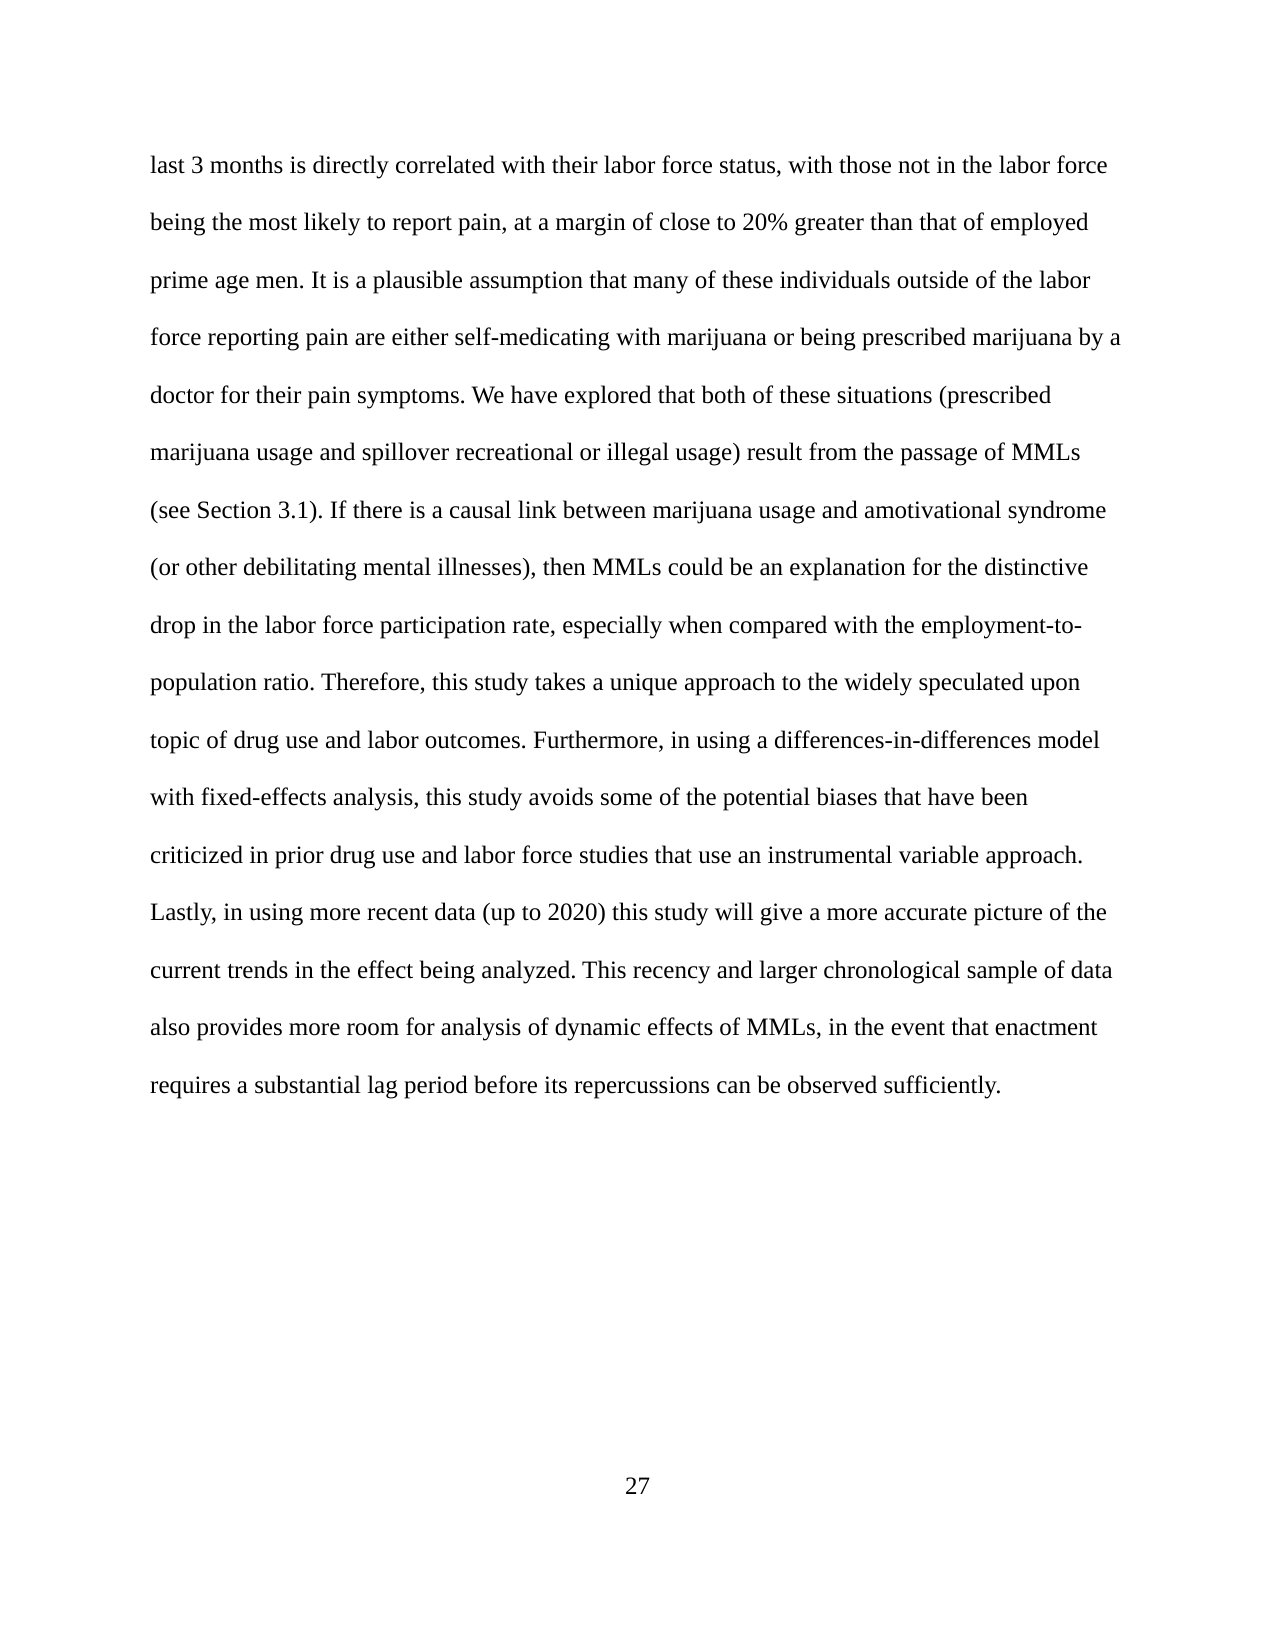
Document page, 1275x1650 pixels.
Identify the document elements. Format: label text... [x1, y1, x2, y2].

text last 3 months is directly correlated with their labor force status, with those not in the labor force being the most likely to report pain, at a margin of close to 20% greater than that of employed prime age men. It is a plausible assumption that many of these individuals outside of the labor force reporting pain are either self-medicating with marijuana or being prescribed marijuana by a doctor for their pain symptoms. We have explored that both of these situations (prescribed marijuana usage and spillover recreational or illegal usage) result from the passage of MMLs (see Section 3.1). If there is a causal link between marijuana usage and amotivational syndrome (or other debilitating mental illnesses), then MMLs could be an explanation for the distinctive drop in the labor force participation rate, especially when compared with the employment-to-population ratio. Therefore, this study takes a unique approach to the widely speculated upon topic of drug use and labor outcomes. Furthermore, in using a differences-in-differences model with fixed-effects analysis, this study avoids some of the potential biases that have been criticized in prior drug use and labor force studies that use an instrumental variable approach. Lastly, in using more recent data (up to 2020) this study will give a more accurate picture of the current trends in the effect being analyzed. This recency and larger chronological sample of data also provides more room for analysis of dynamic effects of MMLs, in the event that enactment requires a substantial lag period before its repercussions can be observed sufficiently. [150, 150, 1125, 1099]
